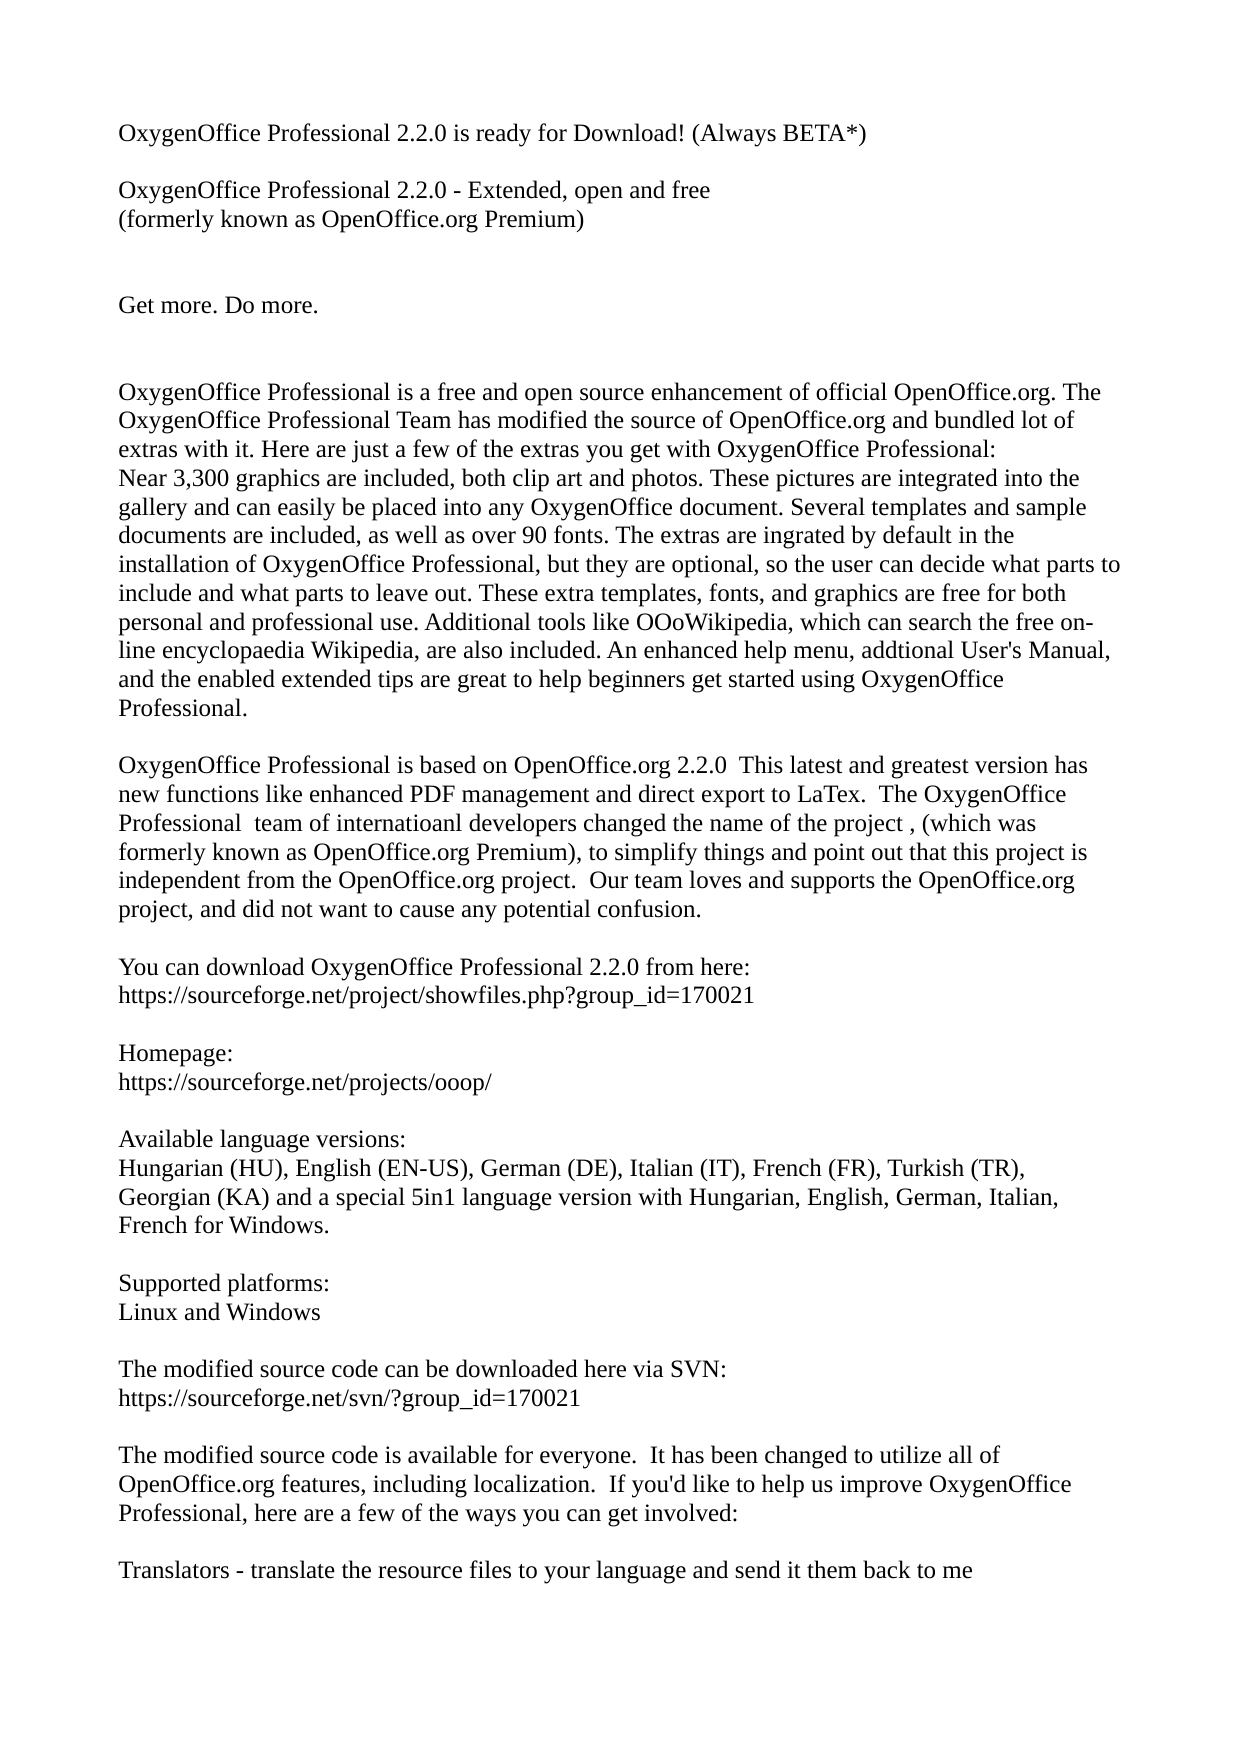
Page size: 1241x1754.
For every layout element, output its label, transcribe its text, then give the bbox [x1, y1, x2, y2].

text OxygenOffice Professional is based on OpenOffice.org 2.2.0 This latest and greatest version has new functions like enhanced PDF management and direct export to LaTex. The OxygenOffice Professional team of internatioanl developers changed the name of the project , (which was formerly known as OpenOffice.org Premium), to simplify things and point out that this project is independent from the OpenOffice.org project. Our team loves and supports the OpenOffice.org project, and did not want to cause any potential confusion. [118, 751, 1122, 923]
text Get more. Do more. [118, 291, 1122, 319]
text The modified source code is available for everyone. It has been changed to utilize all of OpenOffice.org features, including localization. If you'd like to help us improve OxygenOffice Professional, here are a few of the ways you can get involved: [118, 1441, 1122, 1527]
text OxygenOffice Professional is a free and open source enhancement of official OpenOffice.org. The OxygenOffice Professional Team has modified the source of OpenOffice.org and bundled lot of extras with it. Here are just a few of the extras you get with OxygenOffice Professional: [118, 377, 1122, 463]
text Homepage: [118, 1038, 1122, 1067]
text Supported platforms: [118, 1268, 1122, 1297]
text (formerly known as OpenOffice.org Premium) [118, 204, 1122, 233]
text Near 3,300 graphics are included, both clip art and photos. These pictures are integrated into the gallery and can easily be placed into any OxygenOffice document. Several templates and sample documents are included, as well as over 90 fonts. The extras are ingrated by default in the installation of OxygenOffice Professional, but they are optional, so the user can decide what parts to include and what parts to leave out. These extra templates, fonts, and graphics are free for both personal and professional use. Additional tools like OOoWikipedia, which can search the free on-line encyclopaedia Wikipedia, are also included. An enhanced help menu, addtional User's Manual, and the enabled extended tips are great to help beginners get started using OxygenOffice Professional. [118, 463, 1122, 722]
text https://sourceforge.net/svn/?group_id=170021 [118, 1383, 1122, 1412]
text Hungarian (HU), English (EN-US), German (DE), Italian (IT), French (FR), Turkish (TR), Georgian (KA) and a special 5in1 language version with Hungarian, English, German, Italian, French for Windows. [118, 1153, 1122, 1239]
text Translators - translate the resource files to your language and send it them back to me [118, 1556, 1122, 1584]
text You can download OxygenOffice Professional 2.2.0 from here: [118, 952, 1122, 981]
text OxygenOffice Professional 2.2.0 - Extended, open and free [118, 176, 1122, 204]
text https://sourceforge.net/projects/ooop/ [118, 1067, 1122, 1096]
text The modified source code can be downloaded here via SVN: [118, 1354, 1122, 1383]
text OxygenOffice Professional 2.2.0 is ready for Download! (Always BETA*) [118, 118, 1122, 147]
text Linux and Windows [118, 1297, 1122, 1326]
text https://sourceforge.net/project/showfiles.php?group_id=170021 [118, 981, 1122, 1009]
text Available language versions: [118, 1124, 1122, 1153]
